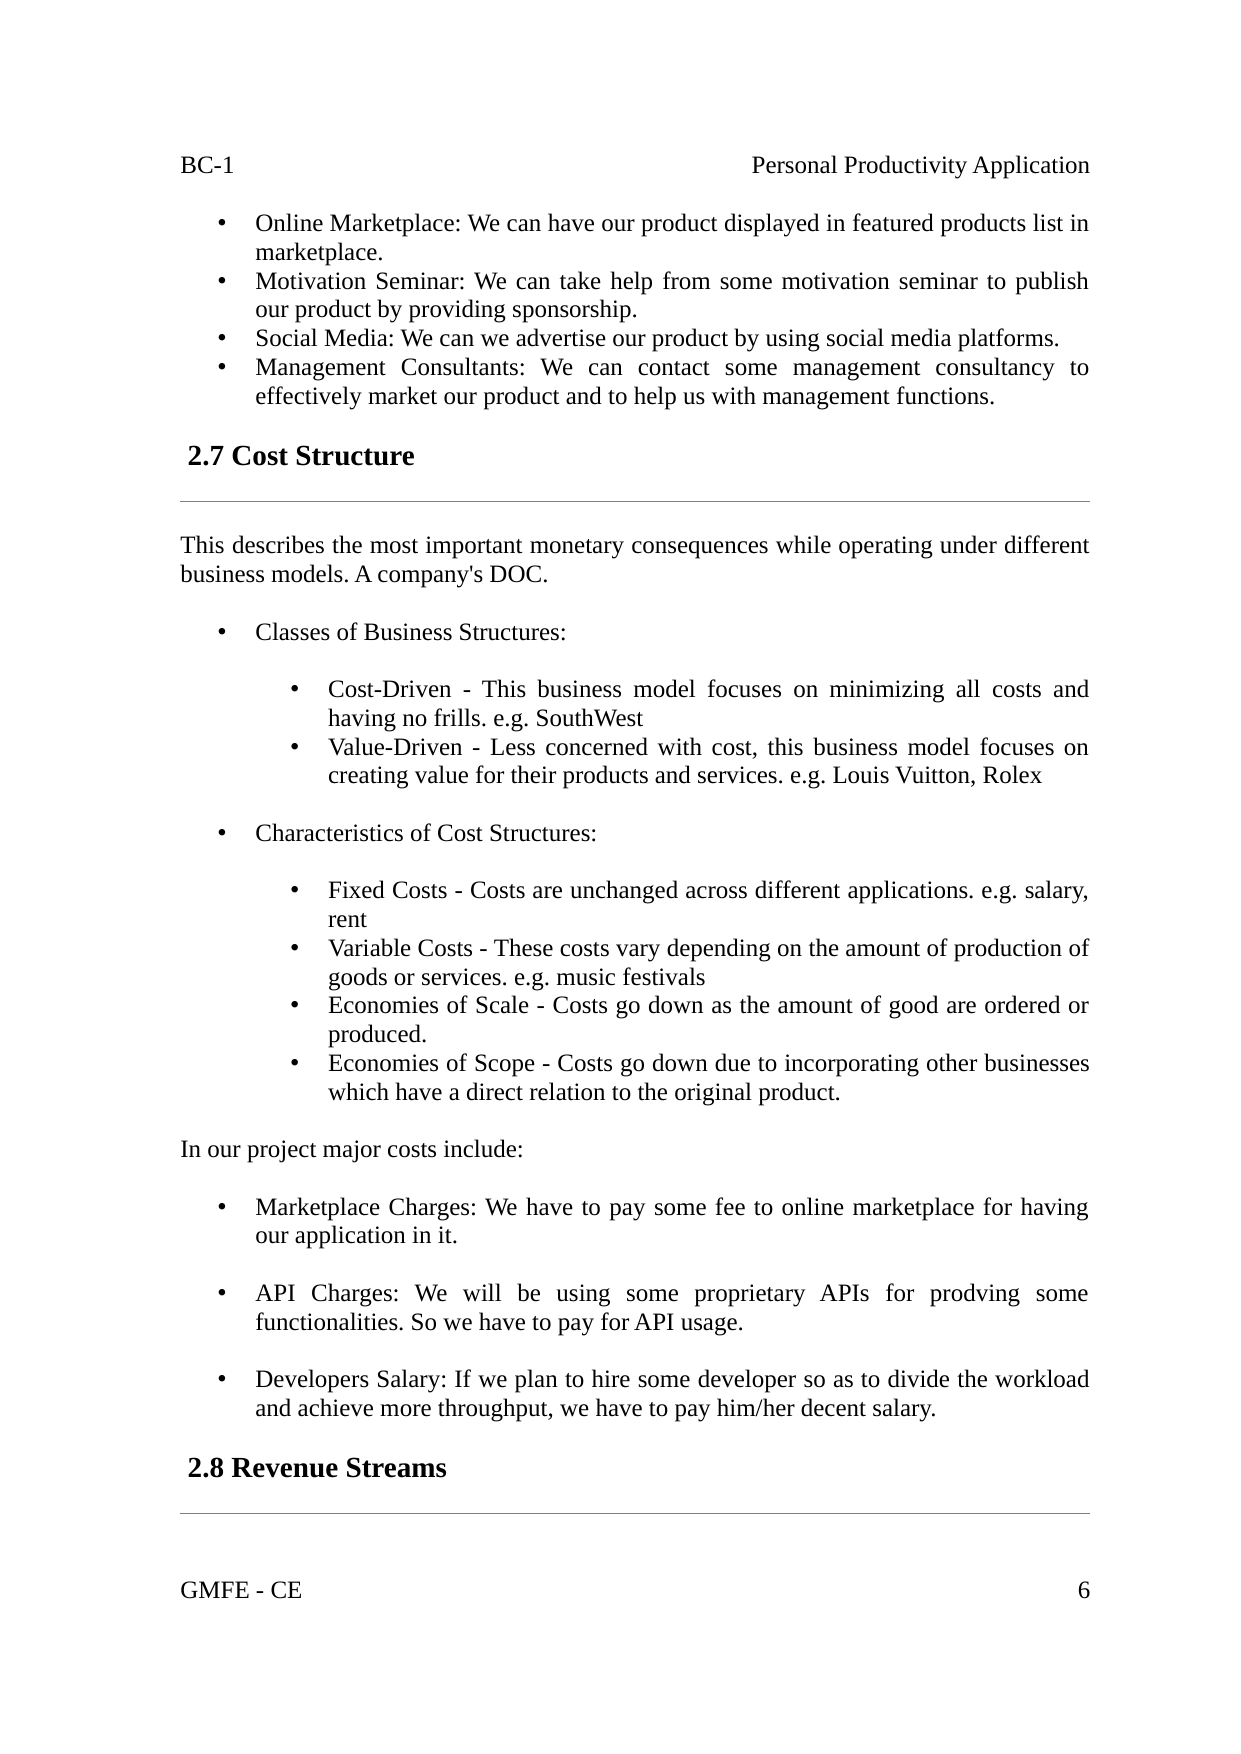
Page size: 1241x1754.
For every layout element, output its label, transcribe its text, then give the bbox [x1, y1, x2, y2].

list Cost-Driven - This business model focuses on minimizing all costs and having no frills. e.g. SouthWest [290, 674, 1090, 732]
text 2.7 Cost Structure [180, 438, 1090, 472]
list Value-Driven - Less concerned with cost, this business model focuses on creating value for their products and services. e.g. Louis Vuitton, Rolex [290, 732, 1090, 789]
text 2.8 Revenue Streams [180, 1450, 1090, 1484]
list Management Consultants: We can contact some management consultancy to effectively market our product and to help us with management functions. [218, 352, 1090, 409]
text In our project major costs include: [180, 1134, 1090, 1163]
list Characteristics of Cost Structures: [218, 818, 1090, 847]
list Marketplace Charges: We have to pay some fee to online marketplace for having our application in it. [218, 1192, 1090, 1249]
text This describes the most important monetary consequences while operating under different business models. A company's DOC. [180, 530, 1090, 588]
list Motivation Seminar: We can take help from some motivation seminar to publish our product by providing sponsorship. [218, 266, 1090, 323]
list Online Marketplace: We can have our product displayed in featured products list in marketplace. [218, 208, 1090, 266]
list Developers Salary: If we plan to hire some developer so as to divide the workload and achieve more throughput, we have to pay him/her decent salary. [218, 1364, 1090, 1422]
list Variable Costs - These costs vary depending on the amount of production of goods or services. e.g. music festivals [290, 933, 1090, 990]
list Economies of Scale - Costs go down as the amount of good are ordered or produced. [290, 990, 1090, 1048]
list Classes of Business Structures: [218, 617, 1090, 645]
list API Charges: We will be using some proprietary APIs for prodving some functionalities. So we have to pay for API usage. [218, 1278, 1090, 1335]
list Fixed Costs - Costs are unchanged across different applications. e.g. salary, rent [290, 875, 1090, 933]
list Social Media: We can we advertise our product by using social media platforms. [218, 323, 1090, 352]
list Economies of Scope - Costs go down due to incorporating other businesses which have a direct relation to the original product. [290, 1048, 1090, 1105]
